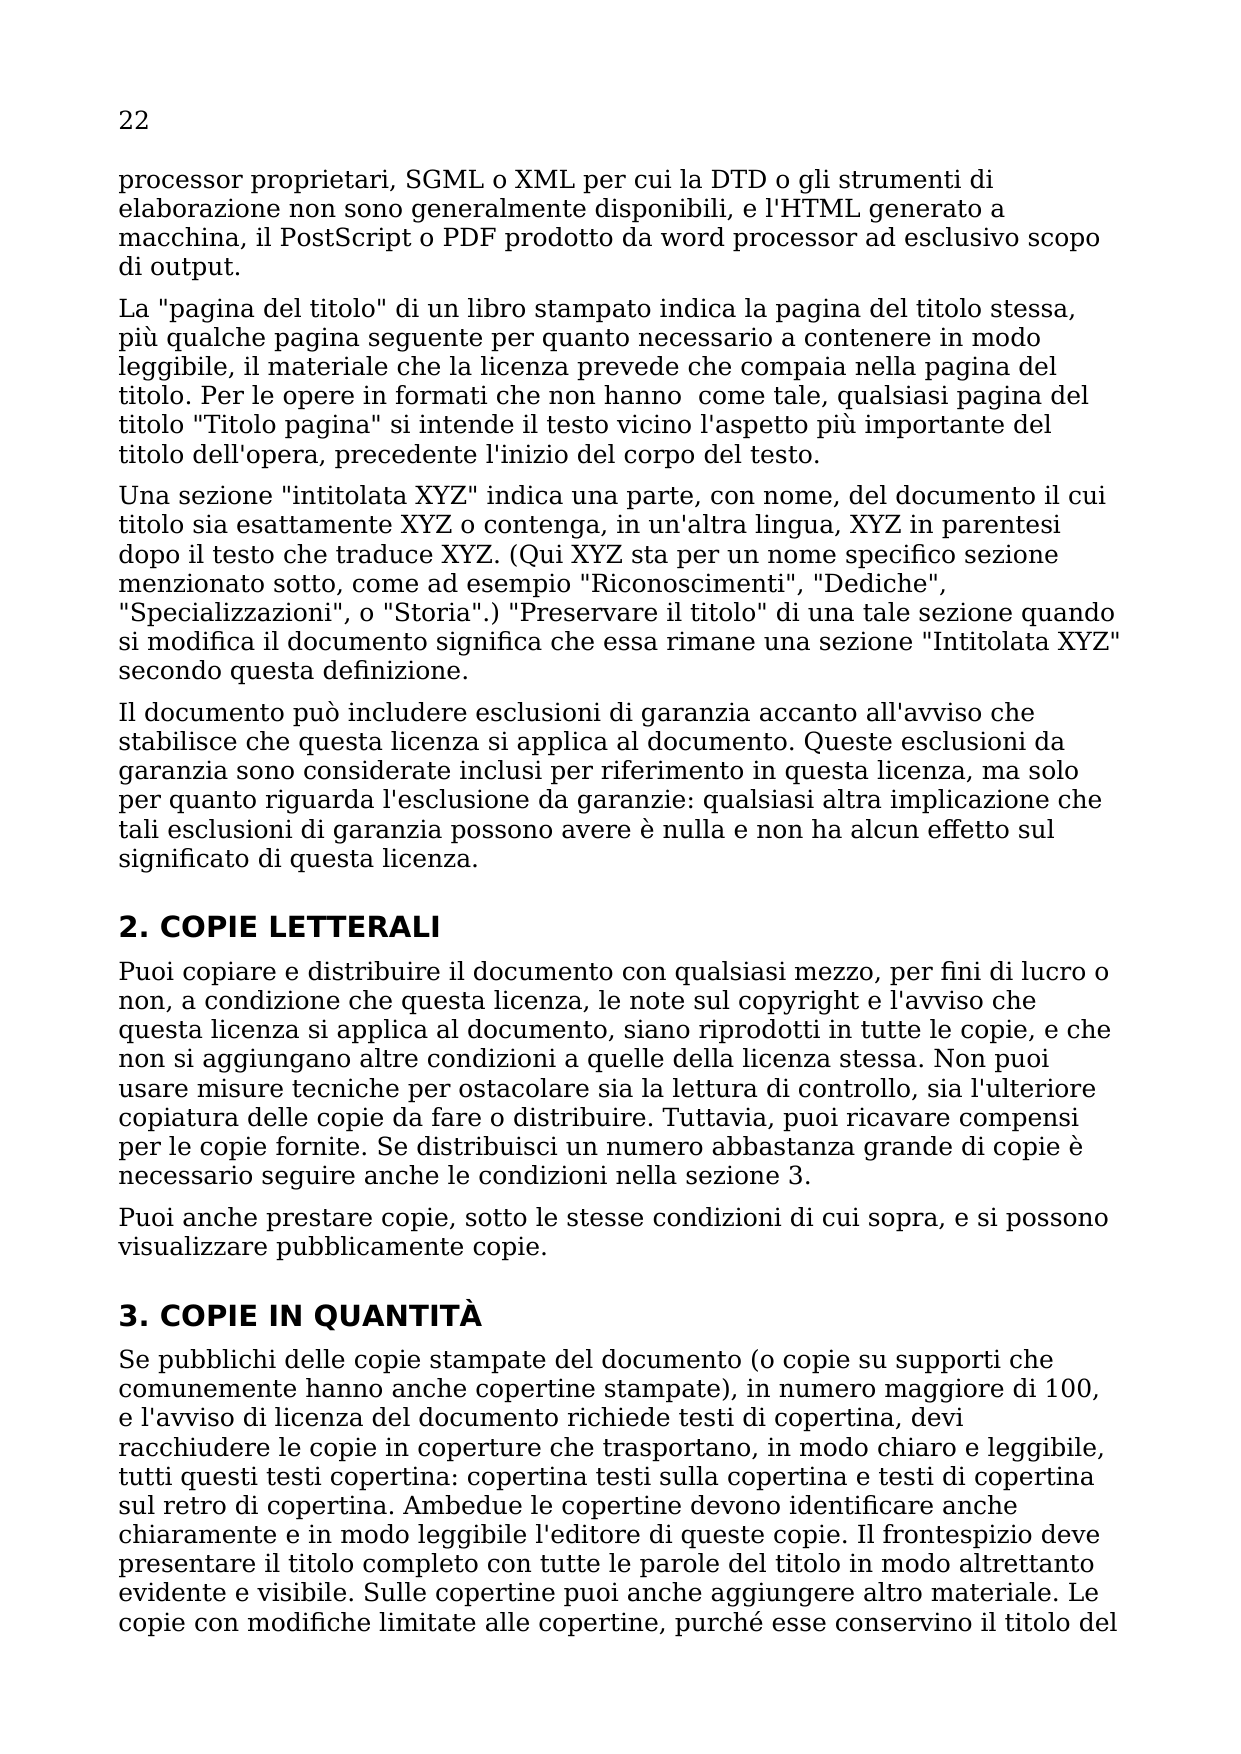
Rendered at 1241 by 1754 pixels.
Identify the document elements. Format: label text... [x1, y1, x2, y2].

text Il documento può includere esclusioni di garanzia accanto all'avviso che stabilisce che questa licenza si applica al documento. Queste esclusioni da garanzia sono considerate inclusi per riferimento in questa licenza, ma solo per quanto riguarda l'esclusione da garanzie: qualsiasi altra implicazione che tali esclusioni di garanzia possono avere è nulla e non ha alcun effetto sul significato di questa licenza. [118, 698, 1122, 873]
text Puoi copiare e distribuire il documento con qualsiasi mezzo, per fini di lucro o non, a condizione che questa licenza, le note sul copyright e l'avviso che questa licenza si applica al documento, siano riprodotti in tutte le copie, e che non si aggiungano altre condizioni a quelle della licenza stessa. Non puoi usare misure tecniche per ostacolare sia la lettura di controllo, sia l'ulteriore copiatura delle copie da fare o distribuire. Tuttavia, puoi ricavare compensi per le copie fornite. Se distribuisci un numero abbastanza grande di copie è necessario seguire anche le condizioni nella sezione 3. [118, 957, 1122, 1191]
text processor proprietari, SGML o XML per cui la DTD o gli strumenti di elaborazione non sono generalmente disponibili, e l'HTML generato a macchina, il PostScript o PDF prodotto da word processor ad esclusivo scopo di output. [118, 165, 1122, 282]
text Una sezione "intitolata XYZ" indica una parte, con nome, del documento il cui titolo sia esattamente XYZ o contenga, in un'altra lingua, XYZ in parentesi dopo il testo che traduce XYZ. (Qui XYZ sta per un nome specifico sezione menzionato sotto, come ad esempio "Riconoscimenti", "Dediche", "Specializzazioni", o "Storia".) "Preservare il titolo" di una tale sezione quando si modifica il documento significa che essa rimane una sezione "Intitolata XYZ" secondo questa definizione. [118, 482, 1122, 686]
text Se pubblichi delle copie stampate del documento (o copie su supporti che comunemente hanno anche copertine stampate), in numero maggiore di 100, e l'avviso di licenza del documento richiede testi di copertina, devi racchiudere le copie in coperture che trasportano, in modo chiaro e leggibile, tutti questi testi copertina: copertina testi sulla copertina e testi di copertina sul retro di copertina. Ambedue le copertine devono identificare anche chiaramente e in modo leggibile l'editore di queste copie. Il frontespizio deve presentare il titolo completo con tutte le parole del titolo in modo altrettanto evidente e visibile. Sulle copertine puoi anche aggiungere altro materiale. Le copie con modifiche limitate alle copertine, purché esse conservino il titolo del [118, 1345, 1122, 1637]
text La "pagina del titolo" di un libro stampato indica la pagina del titolo stessa, più qualche pagina seguente per quanto necessario a contenere in modo leggibile, il materiale che la licenza prevede che compaia nella pagina del titolo. Per le opere in formati che non hanno come tale, qualsiasi pagina del titolo "Titolo pagina" si intende il testo vicino l'aspetto più importante del titolo dell'opera, precedente l'inizio del corpo del testo. [118, 294, 1122, 469]
text Puoi anche prestare copie, sotto le stesse condizioni di cui sopra, e si possono visualizzare pubblicamente copie. [118, 1203, 1122, 1261]
subtitle 2. COPIE LETTERALI [118, 911, 1122, 945]
subtitle 3. COPIE IN QUANTITÀ [118, 1299, 1122, 1333]
